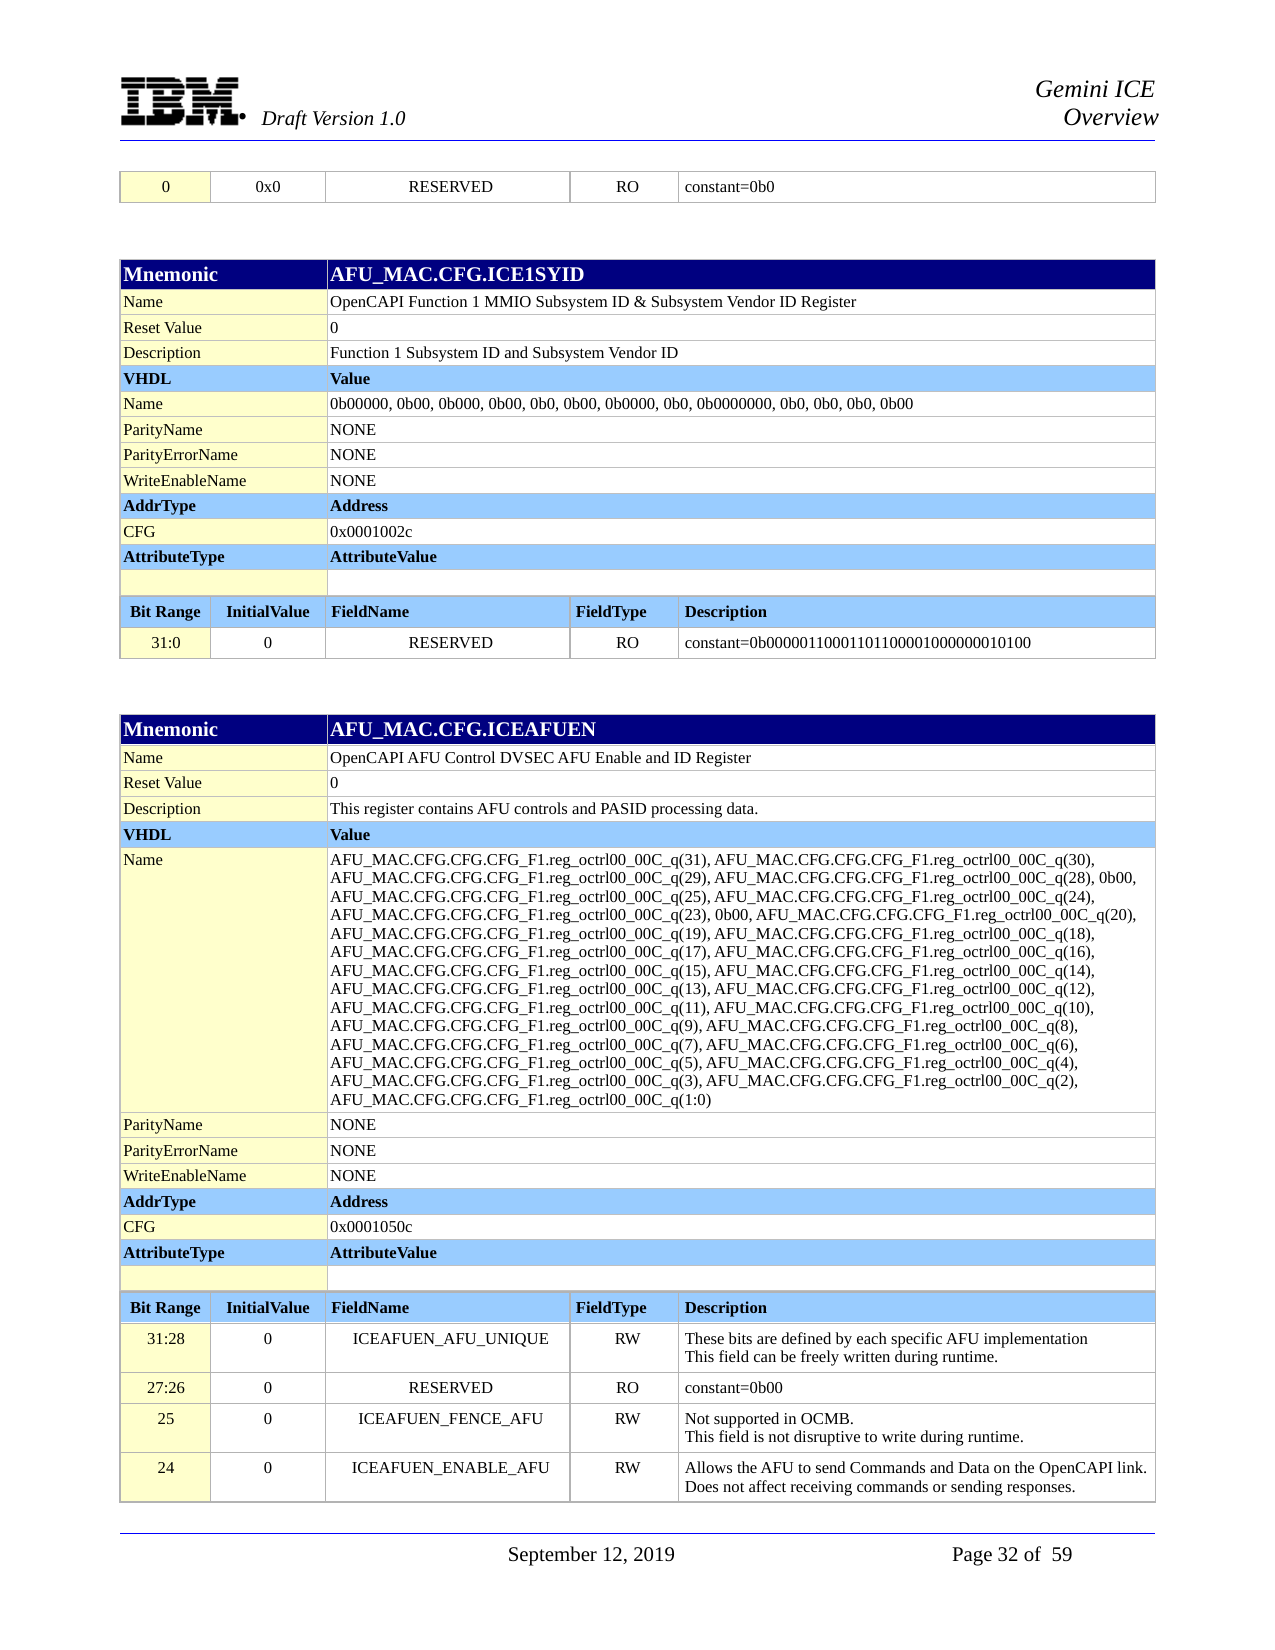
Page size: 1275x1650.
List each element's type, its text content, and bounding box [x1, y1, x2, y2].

table_cell 0b00000, 0b00, 0b000, 0b00, 0b0, 0b00, 0b0000, 0b0, 0b0000000, 0b0, 0b0, 0b0, 0b00 [328, 392, 1155, 416]
table_header FieldType [571, 597, 678, 627]
table_cell RESERVED [326, 1373, 569, 1403]
table_cell [328, 570, 1155, 595]
picture [120, 76, 240, 127]
table_header Bit Range [121, 1293, 210, 1322]
table_cell 25 [121, 1404, 210, 1452]
table_cell NONE [328, 1138, 1155, 1163]
table_cell AttributeValue [328, 545, 1155, 569]
table_header AFU_MAC.CFG.ICEAFUEN [328, 715, 1155, 744]
table_cell CFG [121, 1215, 327, 1239]
table_cell NONE [328, 443, 1155, 467]
table_cell RW [571, 1404, 678, 1452]
table_header FieldName [326, 1293, 569, 1322]
table_cell AddrType [121, 1189, 327, 1214]
table_cell Not supported in OCMB. This field is not disruptive to write during runtime. [679, 1404, 1155, 1452]
table_cell WriteEnableName [121, 468, 327, 493]
table_cell NONE [328, 1164, 1155, 1188]
table_cell AttributeType [121, 1240, 327, 1265]
table_header Bit Range [121, 597, 210, 627]
table_cell VHDL [121, 822, 327, 847]
table_cell 31:0 [121, 628, 210, 658]
table_cell NONE [328, 1113, 1155, 1137]
table_cell ParityName [121, 1113, 327, 1137]
table_cell AddrType [121, 494, 327, 518]
table_cell 0 [211, 1373, 325, 1403]
table_cell Allows the AFU to send Commands and Data on the OpenCAPI link. Does not affect receiving commands or sending responses. [679, 1453, 1155, 1501]
table_cell 27:26 [121, 1373, 210, 1403]
table_cell 0x0001050c [328, 1215, 1155, 1239]
table_cell RW [571, 1324, 678, 1372]
table_cell RESERVED [326, 172, 569, 202]
table_cell Value [328, 366, 1155, 391]
table_cell WriteEnableName [121, 1164, 327, 1188]
table_cell OpenCAPI AFU Control DVSEC AFU Enable and ID Register [328, 746, 1155, 770]
table_cell RO [571, 1373, 678, 1403]
table_cell NONE [328, 417, 1155, 442]
table_cell Name [121, 746, 327, 770]
table_cell ParityErrorName [121, 443, 327, 467]
table_cell 0 [211, 1404, 325, 1452]
table_cell These bits are defined by each specific AFU implementation This field can be freely written during runtime. [679, 1324, 1155, 1372]
table_cell This register contains AFU controls and PASID processing data. [328, 797, 1155, 821]
table_cell ParityName [121, 417, 327, 442]
table_cell Function 1 Subsystem ID and Subsystem Vendor ID [328, 341, 1155, 365]
table_cell 0 [328, 315, 1155, 340]
table_cell Value [328, 822, 1155, 847]
table_header InitialValue [211, 1293, 325, 1322]
table_cell Name [121, 290, 327, 314]
table_cell CFG [121, 519, 327, 544]
table_cell Reset Value [121, 315, 327, 340]
table_cell 0 [211, 628, 325, 658]
table_header Description [679, 597, 1155, 627]
table_cell 24 [121, 1453, 210, 1501]
table_cell 0 [211, 1453, 325, 1501]
table_cell RW [571, 1453, 678, 1501]
table_header InitialValue [211, 597, 325, 627]
table_header FieldName [326, 597, 569, 627]
table_header Mnemonic [121, 715, 327, 744]
table_cell 0x0001002c [328, 519, 1155, 544]
table_header AFU_MAC.CFG.ICE1SYID [328, 260, 1155, 289]
table_cell 0x0 [211, 172, 325, 202]
table_cell Name [121, 392, 327, 416]
table_header Mnemonic [121, 260, 327, 289]
table_cell constant=0b0 [679, 172, 1155, 202]
table_cell Address [328, 494, 1155, 518]
table_cell VHDL [121, 366, 327, 391]
table_cell RO [571, 172, 678, 202]
table_cell 0 [121, 172, 210, 202]
table_cell AttributeValue [328, 1240, 1155, 1265]
table_cell Description [121, 341, 327, 365]
table_cell OpenCAPI Function 1 MMIO Subsystem ID & Subsystem Vendor ID Register [328, 290, 1155, 314]
table_cell 0 [211, 1324, 325, 1372]
table_cell Name [121, 848, 327, 1112]
table_header FieldType [571, 1293, 678, 1322]
table_cell RESERVED [326, 628, 569, 658]
table_cell [121, 1266, 327, 1290]
table_cell Description [121, 797, 327, 821]
table_cell ParityErrorName [121, 1138, 327, 1163]
table_cell Address [328, 1189, 1155, 1214]
table_cell 31:28 [121, 1324, 210, 1372]
table_cell [121, 570, 327, 595]
table_cell ICEAFUEN_FENCE_AFU [326, 1404, 569, 1452]
table_cell constant=0b00 [679, 1373, 1155, 1403]
table_cell constant=0b00000110001101100001000000010100 [679, 628, 1155, 658]
table_cell AttributeType [121, 545, 327, 569]
table_header Description [679, 1293, 1155, 1322]
table_cell AFU_MAC.CFG.CFG.CFG_F1.reg_octrl00_00C_q(31), AFU_MAC.CFG.CFG.CFG_F1.reg_octrl00_00C_q(30), AFU_MAC.CFG.CFG.CFG_F1.reg_octrl00_00C_q(29), AFU_MAC.CFG.CFG.CFG_F1.reg_octrl00_00C_q(28), 0b00, AFU_MAC.CFG.CFG.CFG_F1.reg_octrl00_00C_q(25), AFU_MAC.CFG.CFG.CFG_F1.reg_octrl00_00C_q(24), AFU_MAC.CFG.CFG.CFG_F1.reg_octrl00_00C_q(23), 0b00, AFU_MAC.CFG.CFG.CFG_F1.reg_octrl00_00C_q(20), AFU_MAC.CFG.CFG.CFG_F1.reg_octrl00_00C_q(19), AFU_MAC.CFG.CFG.CFG_F1.reg_octrl00_00C_q(18), AFU_MAC.CFG.CFG.CFG_F1.reg_octrl00_00C_q(17), AFU_MAC.CFG.CFG.CFG_F1.reg_octrl00_00C_q(16), AFU_MAC.CFG.CFG.CFG_F1.reg_octrl00_00C_q(15), AFU_MAC.CFG.CFG.CFG_F1.reg_octrl00_00C_q(14), AFU_MAC.CFG.CFG.CFG_F1.reg_octrl00_00C_q(13), AFU_MAC.CFG.CFG.CFG_F1.reg_octrl00_00C_q(12), AFU_MAC.CFG.CFG.CFG_F1.reg_octrl00_00C_q(11), AFU_MAC.CFG.CFG.CFG_F1.reg_octrl00_00C_q(10), AFU_MAC.CFG.CFG.CFG_F1.reg_octrl00_00C_q(9), AFU_MAC.CFG.CFG.CFG_F1.reg_octrl00_00C_q(8), AFU_MAC.CFG.CFG.CFG_F1.reg_octrl00_00C_q(7), AFU_MAC.CFG.CFG.CFG_F1.reg_octrl00_00C_q(6), AFU_MAC.CFG.CFG.CFG_F1.reg_octrl00_00C_q(5), AFU_MAC.CFG.CFG.CFG_F1.reg_octrl00_00C_q(4), AFU_MAC.CFG.CFG.CFG_F1.reg_octrl00_00C_q(3), AFU_MAC.CFG.CFG.CFG_F1.reg_octrl00_00C_q(2), AFU_MAC.CFG.CFG.CFG_F1.reg_octrl00_00C_q(1:0) [328, 848, 1155, 1112]
table_cell [328, 1266, 1155, 1290]
table_cell ICEAFUEN_AFU_UNIQUE [326, 1324, 569, 1372]
table_cell 0 [328, 771, 1155, 796]
table_cell RO [571, 628, 678, 658]
table_cell ICEAFUEN_ENABLE_AFU [326, 1453, 569, 1501]
table_cell NONE [328, 468, 1155, 493]
table_cell Reset Value [121, 771, 327, 796]
